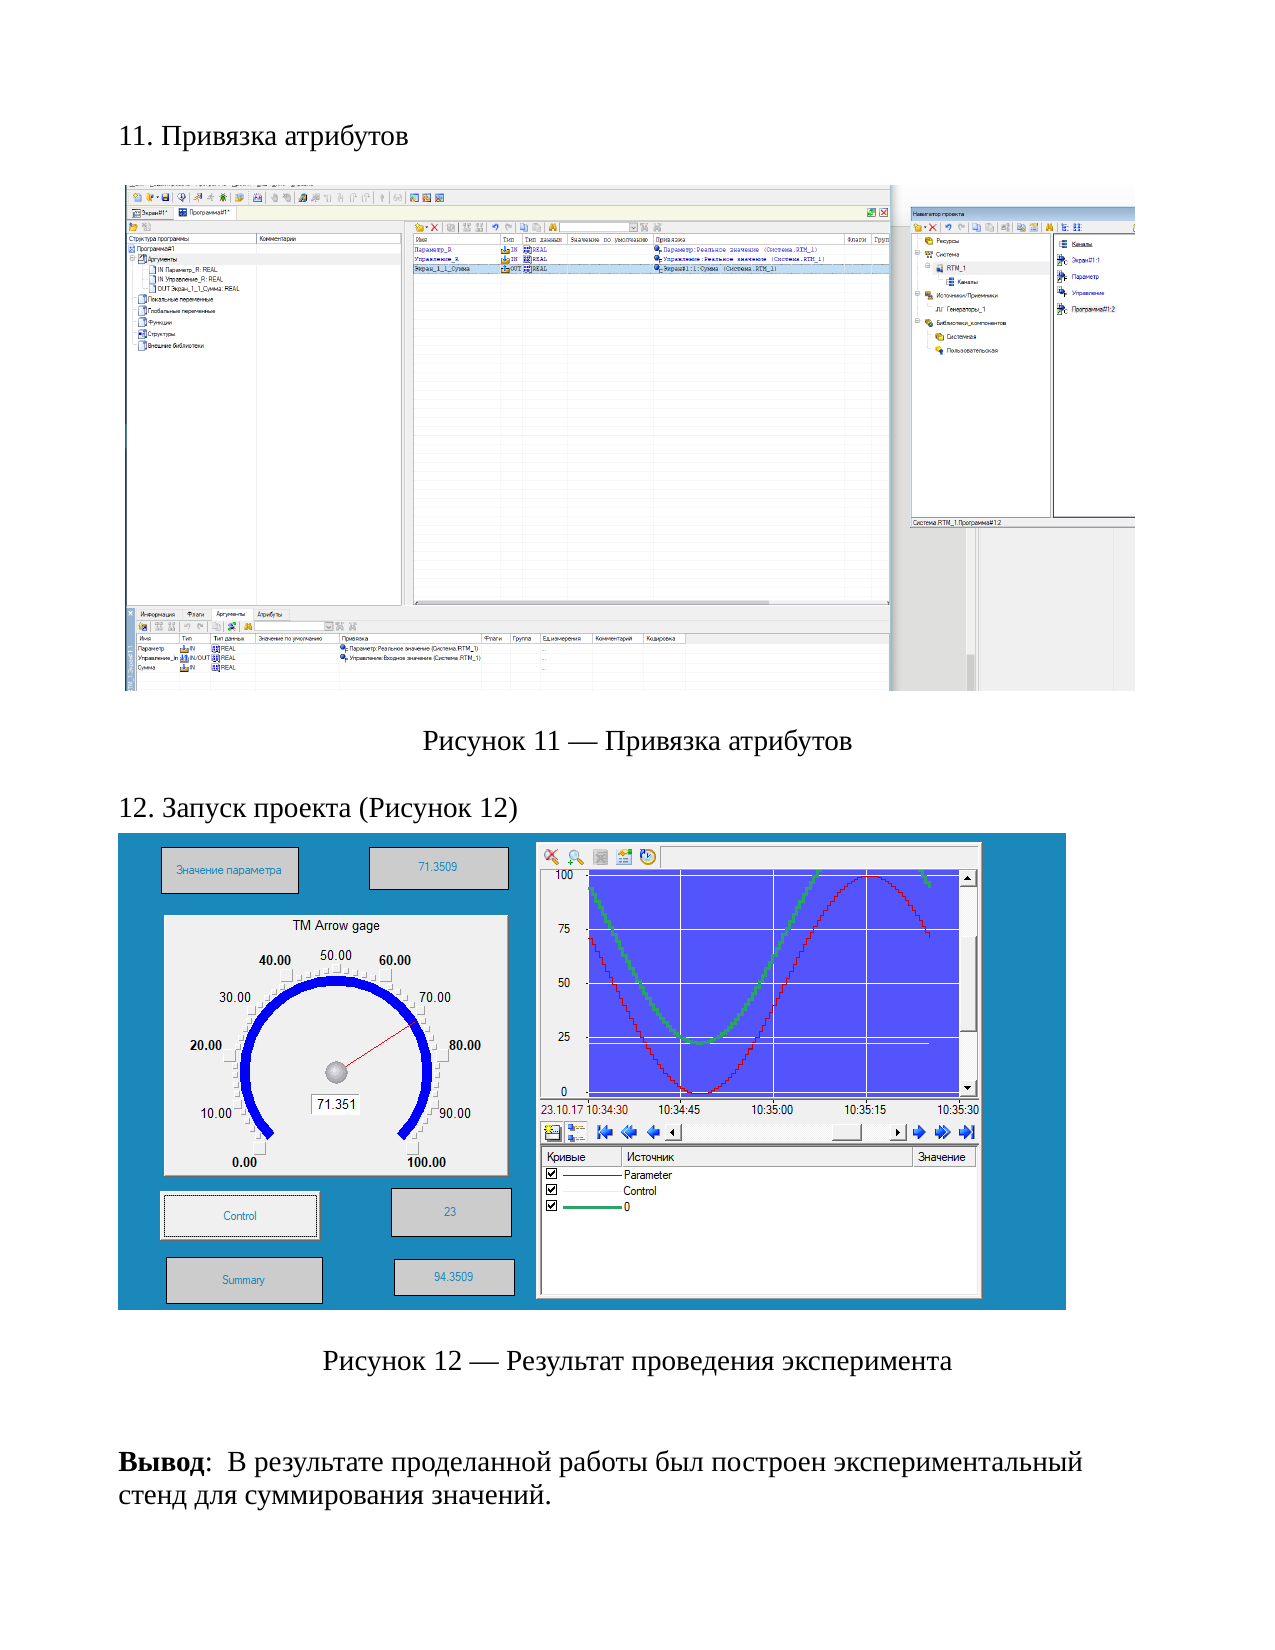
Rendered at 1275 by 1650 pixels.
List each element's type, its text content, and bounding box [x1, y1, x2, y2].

text 11. Привязка атрибутов [118, 118, 1157, 723]
text Рисунок 11 — Привязка атрибутов [118, 723, 1157, 757]
picture [118, 833, 170, 1310]
text Рисунок 12 — Результат проведения эксперимента [118, 1343, 1157, 1377]
picture [125, 185, 1082, 691]
text Вывод: В результате проделанной работы был построен экспериментальный стенд для суммирования значений. [118, 1444, 1157, 1511]
text 12. Запуск проекта (Рисунок 12) [118, 791, 1157, 824]
